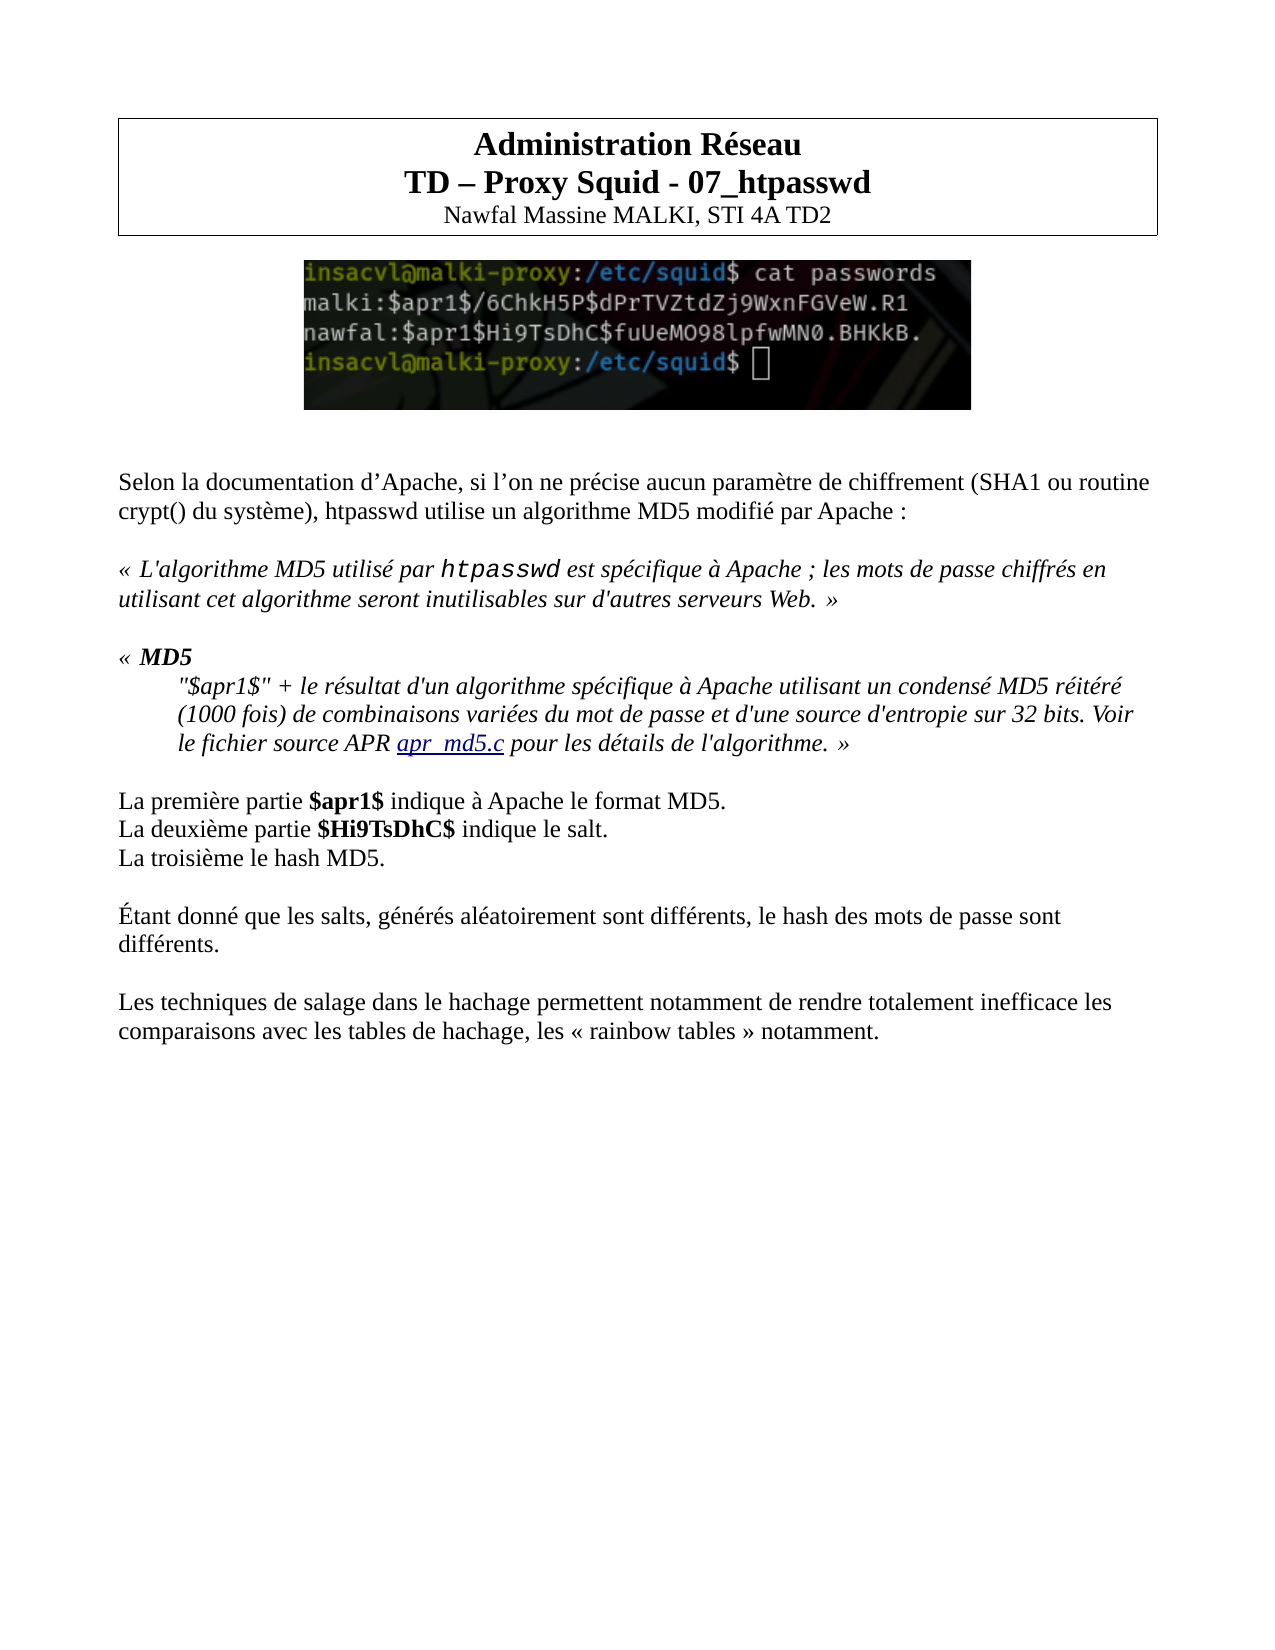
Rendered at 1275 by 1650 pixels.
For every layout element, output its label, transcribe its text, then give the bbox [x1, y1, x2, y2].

picture [303, 260, 972, 410]
list "$apr1$" + le résultat d'un algorithme spécifique à Apache utilisant un condensé MD5 réitéré (1000 fois) de combinaisons variées du mot de passe et d'une source d'entropie sur 32 bits. Voir le fichier source APR apr_md5.c pour les détails de l'algorithme. » [177, 671, 1157, 757]
list La deuxième partie $Hi9TsDhC$ indique le salt. [118, 814, 1157, 843]
list Étant donné que les salts, générés aléatoirement sont différents, le hash des mots de passe sont différents. [118, 901, 1157, 958]
table_header Administration Réseau TD – Proxy Squid - 07_htpasswd Nawfal Massine MALKI, STI 4A TD2 [119, 119, 1157, 235]
subtitle « MD5 [118, 642, 1157, 671]
list Les techniques de salage dans le hachage permettent notamment de rendre totalement inefficace les comparaisons avec les tables de hachage, les « rainbow tables » notamment. [118, 987, 1157, 1044]
list La troisième le hash MD5. [118, 843, 1157, 872]
text « L'algorithme MD5 utilisé par htpasswd est spécifique à Apache ; les mots de passe chiffrés en utilisant cet algorithme seront inutilisables sur d'autres serveurs Web. » [118, 554, 1157, 613]
text Selon la documentation d’Apache, si l’on ne précise aucun paramètre de chiffrement (SHA1 ou routine crypt() du système), htpasswd utilise un algorithme MD5 modifié par Apache : [118, 467, 1157, 525]
list La première partie $apr1$ indique à Apache le format MD5. [118, 786, 1157, 814]
